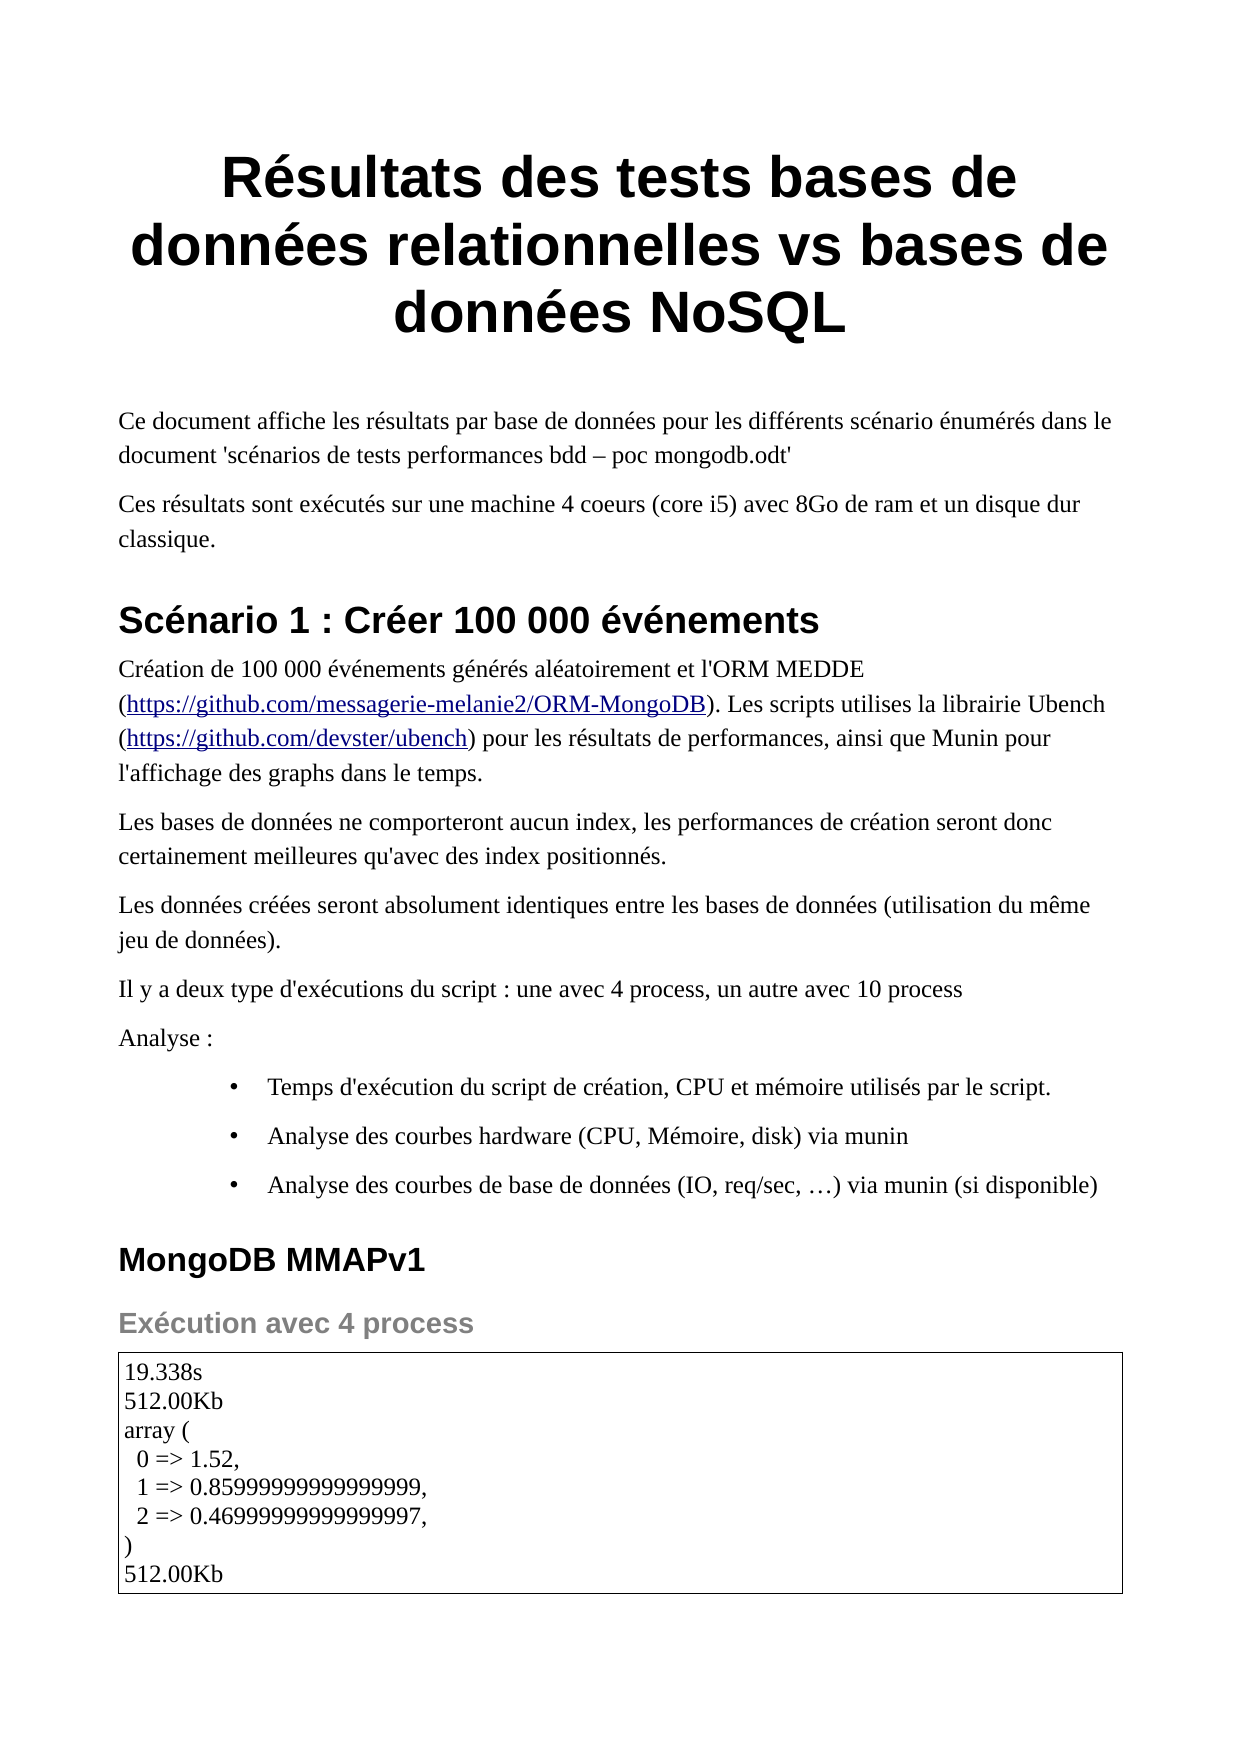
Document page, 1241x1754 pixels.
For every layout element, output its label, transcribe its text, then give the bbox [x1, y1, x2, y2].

text Les bases de données ne comporteront aucun index, les performances de création seront donc certainement meilleures qu'avec des index positionnés. [118, 807, 1122, 870]
subtitle Scénario 1 : Créer 100 000 événements [118, 598, 1122, 642]
table_header 19.338s 512.00Kb array ( 0 => 1.52, 1 => 0.85999999999999999, 2 => 0.46999999999999997, ) 512.00Kb [119, 1353, 1122, 1593]
list Analyse des courbes de base de données (IO, req/sec, …) via munin (si disponible) [229, 1170, 1122, 1199]
text Analyse : [118, 1023, 1122, 1052]
text Création de 100 000 événements générés aléatoirement et l'ORM MEDDE (https://github.com/messagerie-melanie2/ORM-MongoDB). Les scripts utilises la librairie Ubench (https://github.com/devster/ubench) pour les résultats de performances, ainsi que Munin pour l'affichage des graphs dans le temps. [118, 654, 1122, 786]
title Résultats des tests bases de données relationnelles vs bases de données NoSQL [118, 143, 1122, 344]
list Temps d'exécution du script de création, CPU et mémoire utilisés par le script. [229, 1072, 1122, 1101]
list Analyse des courbes hardware (CPU, Mémoire, disk) via munin [229, 1121, 1122, 1150]
text Il y a deux type d'exécutions du script : une avec 4 process, un autre avec 10 process [118, 974, 1122, 1002]
text Ces résultats sont exécutés sur une machine 4 coeurs (core i5) avec 8Go de ram et un disque dur classique. [118, 489, 1122, 553]
text Les données créées seront absolument identiques entre les bases de données (utilisation du même jeu de données). [118, 890, 1122, 953]
subtitle MongoDB MMAPv1 [118, 1240, 1122, 1278]
subtitle Exécution avec 4 process [118, 1306, 1122, 1339]
text Ce document affiche les résultats par base de données pour les différents scénario énumérés dans le document 'scénarios de tests performances bdd – poc mongodb.odt' [118, 406, 1122, 469]
